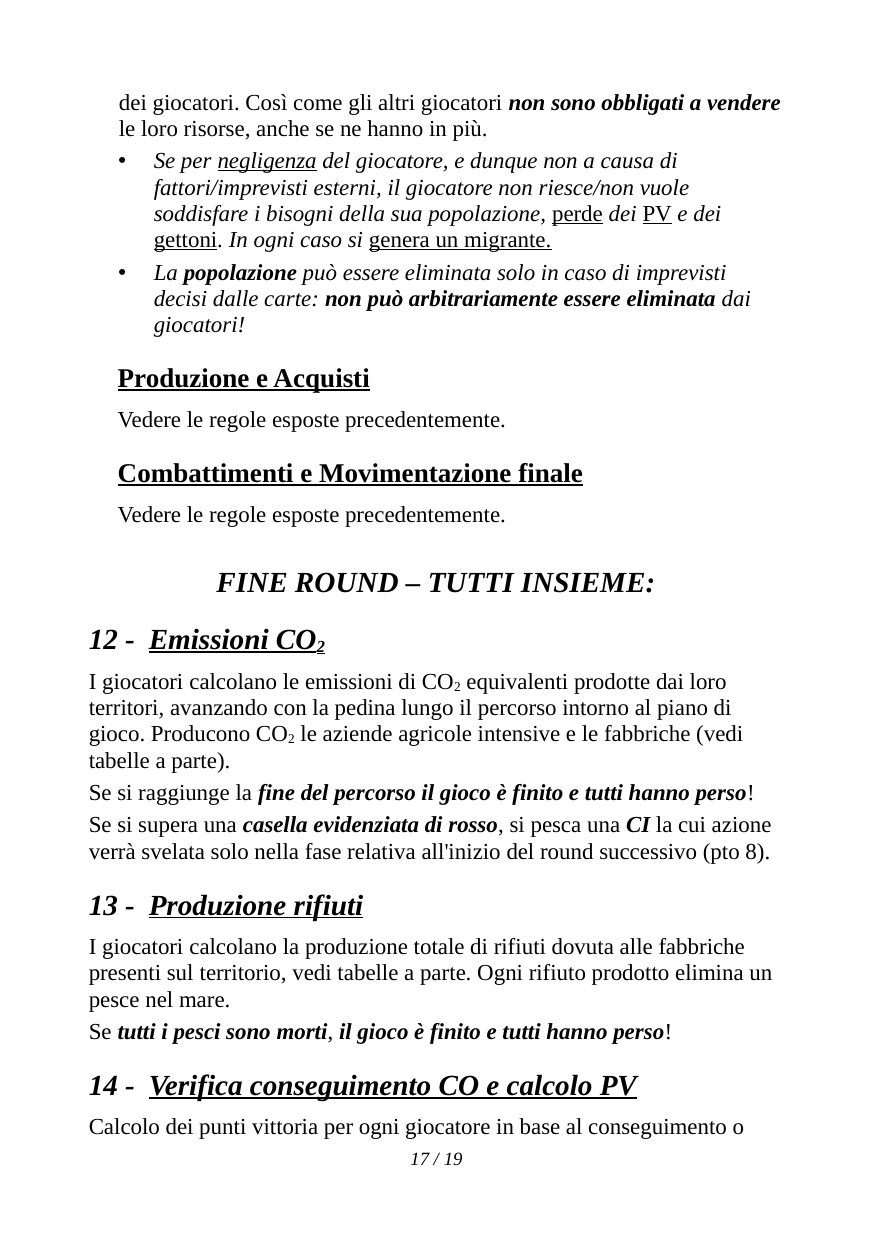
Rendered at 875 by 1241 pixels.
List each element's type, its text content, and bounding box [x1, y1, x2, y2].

list Se per negligenza del giocatore, e dunque non a causa di fattori/imprevisti esterni, il giocatore non riesce/non vuole soddisfare i bisogni della sua popolazione, perde dei PV e dei gettoni. In ogni caso si genera un migrante. [118, 147, 786, 253]
subtitle Produzione e Acquisti [117, 362, 786, 393]
subtitle Combattimenti e Movimentazione finale [117, 457, 786, 488]
text Vedere le regole esposte precedentemente. [117, 406, 786, 432]
text Vedere le regole esposte precedentemente. [117, 501, 786, 527]
text Se si raggiunge la fine del percorso il gioco è finito e tutti hanno perso! [88, 779, 786, 805]
text Se tutti i pesci sono morti, il gioco è finito e tutti hanno perso! [88, 1018, 786, 1044]
list La popolazione può essere eliminata solo in caso di imprevisti decisi dalle carte: non può arbitrariamente essere eliminata dai giocatori! [118, 258, 786, 338]
subtitle Produzione rifiuti [88, 888, 786, 921]
text Calcolo dei punti vittoria per ogni giocatore in base al conseguimento o [88, 1113, 786, 1140]
text Se si supera una casella evidenziata di rosso, si pesca una CI la cui azione verrà svelata solo nella fase relativa all'inizio del round successivo (pto 8). [88, 811, 786, 864]
text dei giocatori. Così come gli altri giocatori non sono obbligati a vendere le loro risorse, anche se ne hanno in più. [119, 88, 786, 141]
text I giocatori calcolano la produzione totale di rifiuti dovuta alle fabbriche presenti sul territorio, vedi tabelle a parte. Ogni rifiuto prodotto elimina un pesce nel mare. [88, 933, 786, 1012]
text FINE ROUND – TUTTI INSIEME: [88, 565, 786, 599]
text I giocatori calcolano le emissioni di CO2 equivalenti prodotte dai loro territori, avanzando con la pedina lungo il percorso intorno al piano di gioco. Producono CO2 le aziende agricole intensive e le fabbriche (vedi tabelle a parte). [88, 668, 786, 773]
subtitle Emissioni CO2 [88, 622, 786, 656]
subtitle Verifica conseguimento CO e calcolo PV [88, 1068, 786, 1102]
